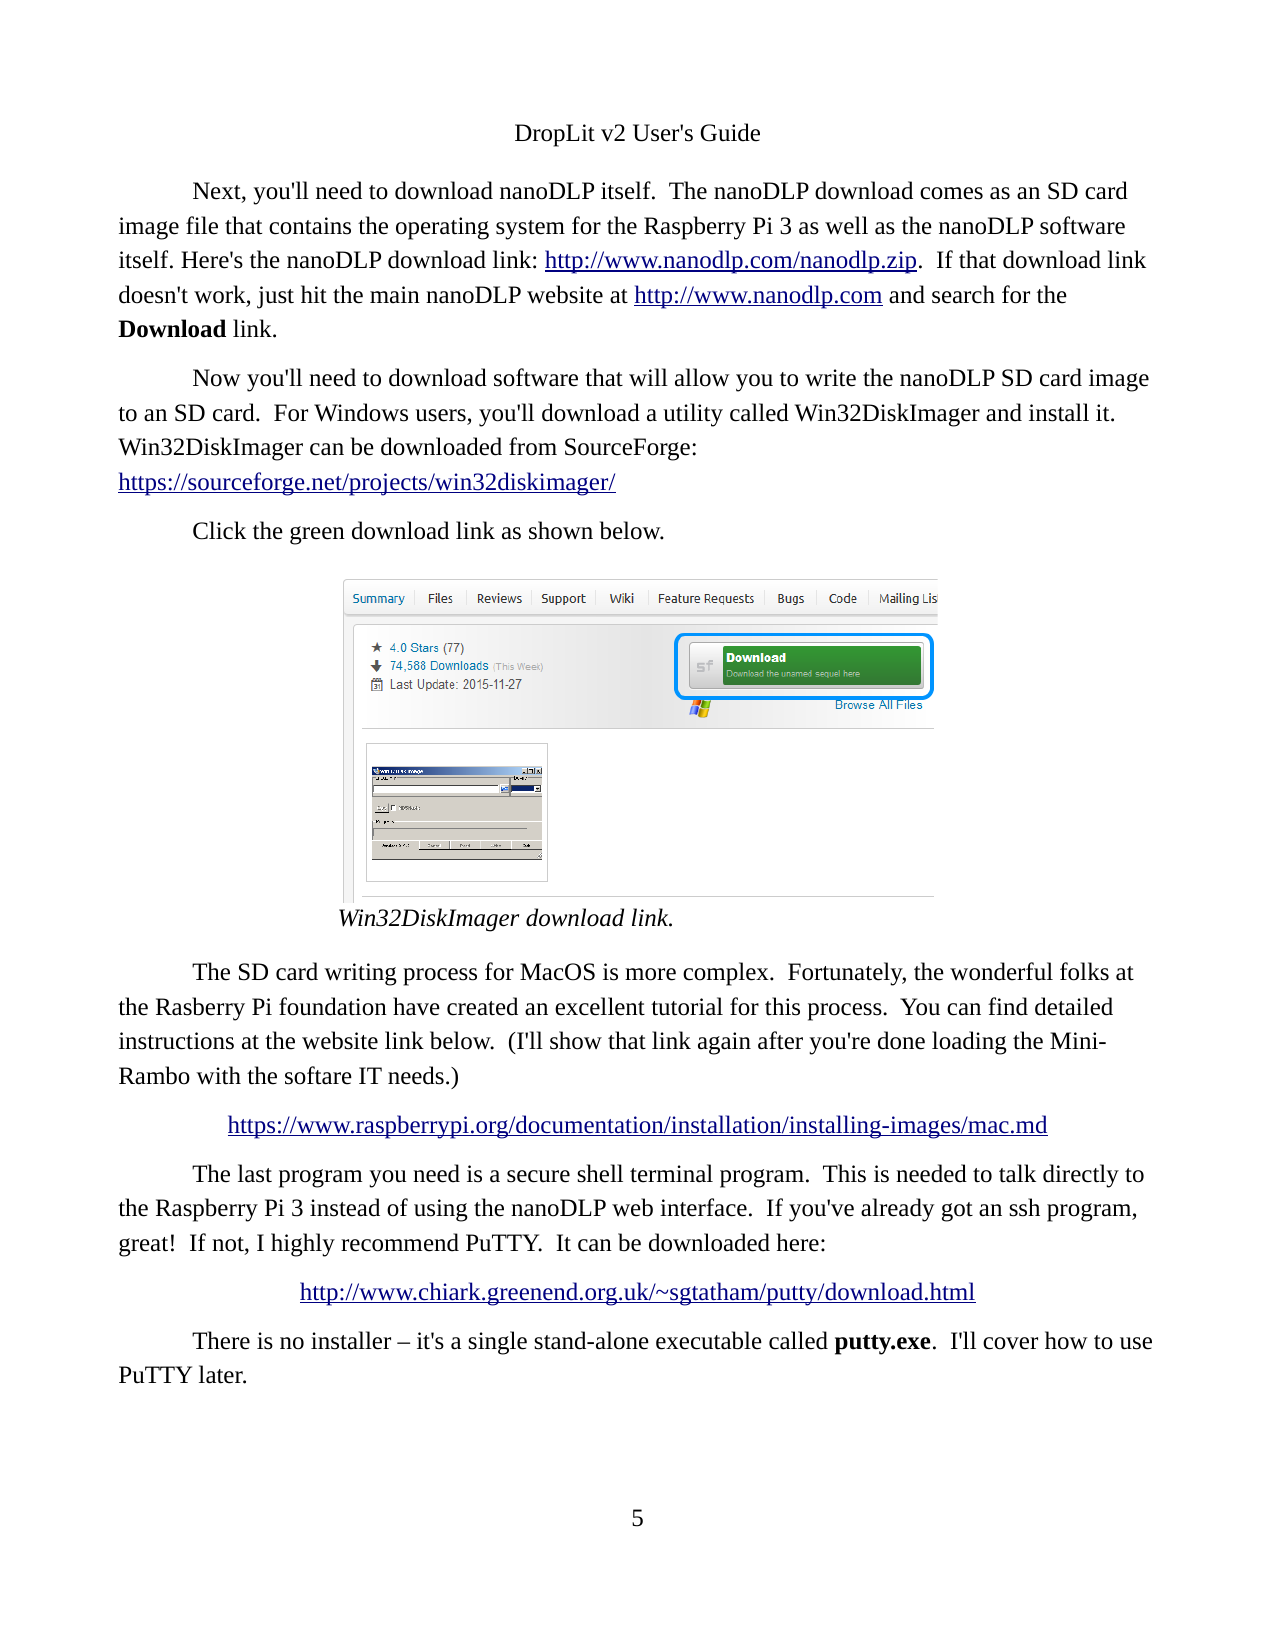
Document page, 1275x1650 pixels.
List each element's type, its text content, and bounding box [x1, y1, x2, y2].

text Next, you'll need to download nanoDLP itself. The nanoDLP download comes as an SD card image file that contains the operating system for the Raspberry Pi 3 as well as the nanoDLP software itself. Here's the nanoDLP download link: http://www.nanodlp.com/nanodlp.zip. If that download link doesn't work, just hit the main nanoDLP website at http://www.nanodlp.com and search for the Download link. [118, 176, 1157, 343]
text https://www.raspberrypi.org/documentation/installation/installing-images/mac.md [118, 1110, 1157, 1139]
text Now you'll need to download software that will allow you to write the nanoDLP SD card image to an SD card. For Windows users, you'll download a utility called Win32DiskImager and install it. Win32DiskImager can be downloaded from SourceForge: https://sourceforge.net/projects/win32diskimager/ [118, 363, 1157, 496]
text There is no installer – it's a single stand-alone executable called putty.exe. I'll cover how to use PuTTY later. [118, 1326, 1157, 1389]
text Win32DiskImager download link. [337, 903, 937, 932]
text The last program you need is a secure shell terminal program. This is needed to talk directly to the Raspberry Pi 3 instead of using the nanoDLP web interface. If you've already got an ssh program, great! If not, I highly recommend PuTTY. It can be downloaded here: [118, 1159, 1157, 1257]
text http://www.chiark.greenend.org.uk/~sgtatham/putty/download.html [118, 1277, 1157, 1306]
picture [337, 577, 938, 903]
text The SD card writing process for MacOS is more complex. Fortunately, the wonderful folks at the Rasberry Pi foundation have created an excellent tutorial for this process. You can find detailed instructions at the website link below. (I'll show that link again after you're done loading the Mini-Rambo with the softare IT needs.) [118, 957, 1157, 1089]
text Click the green download link as shown below. [118, 516, 1157, 544]
